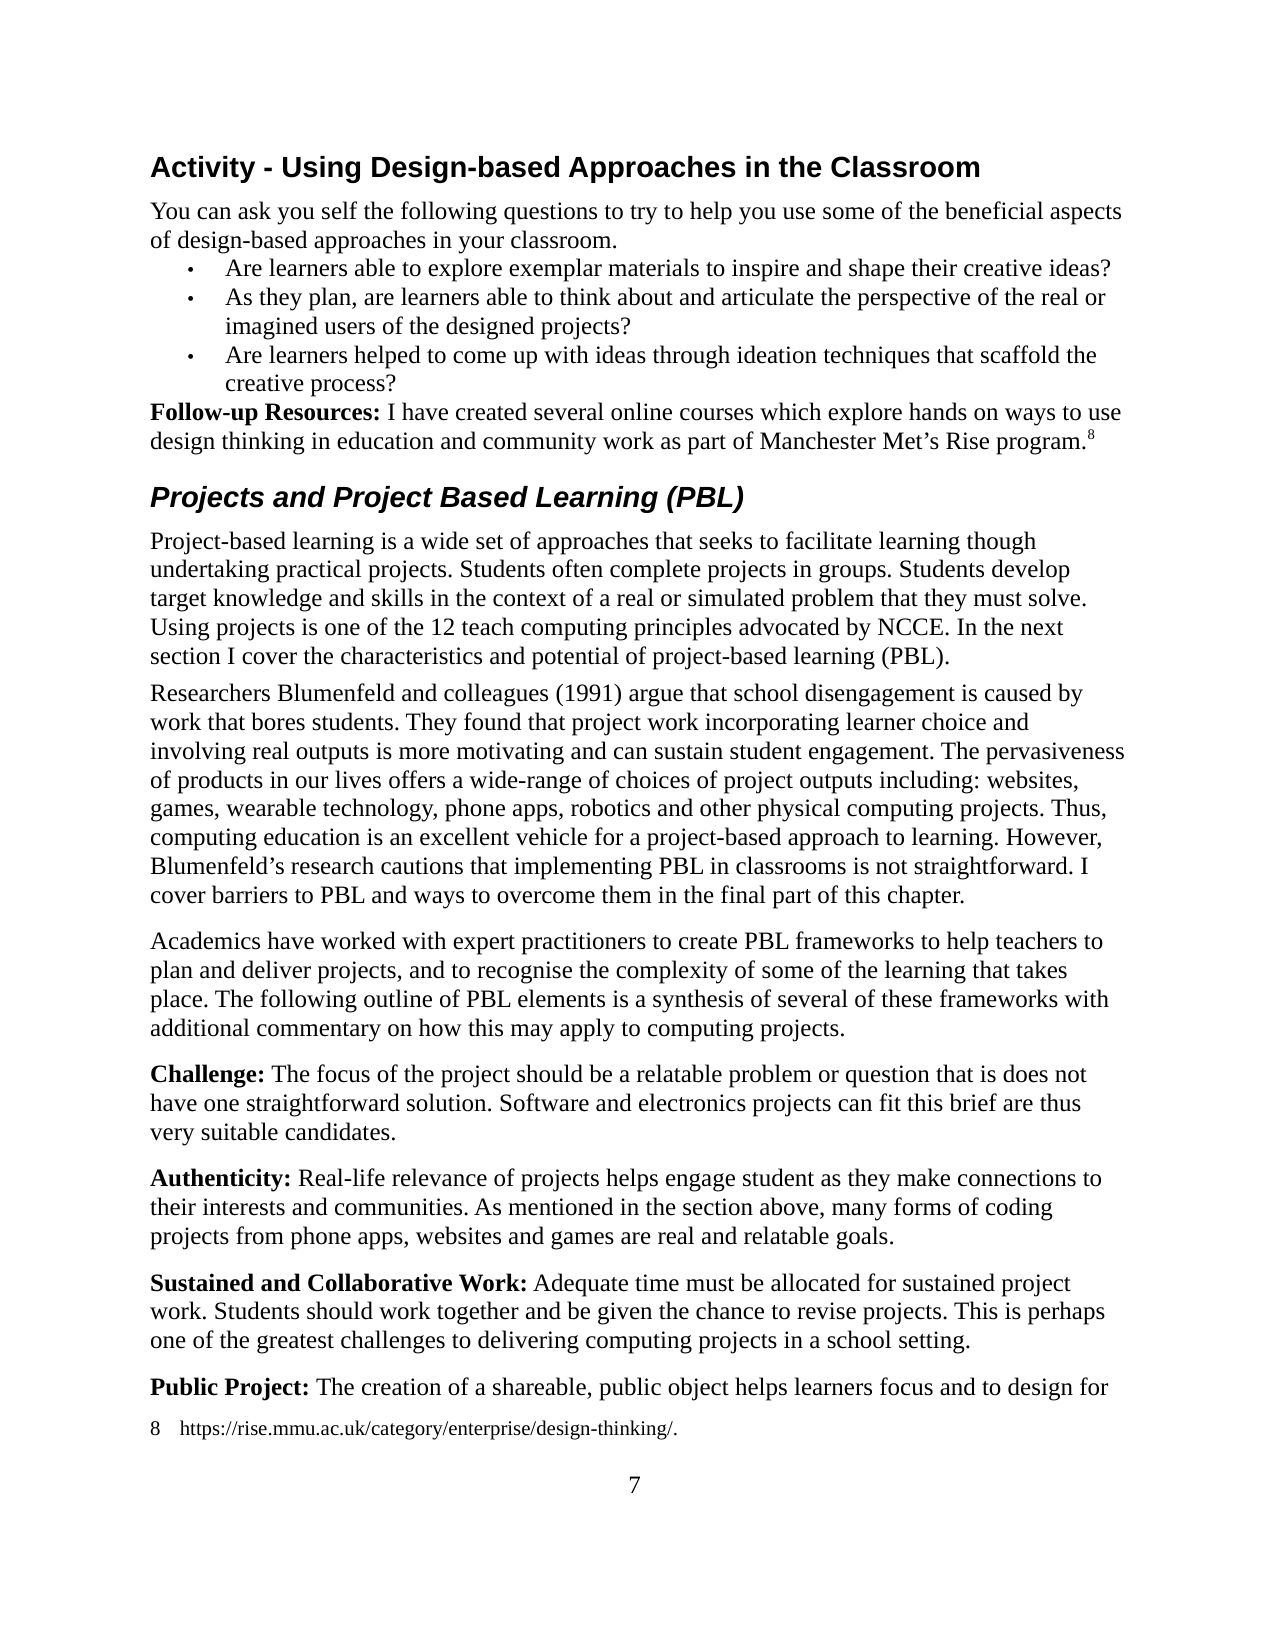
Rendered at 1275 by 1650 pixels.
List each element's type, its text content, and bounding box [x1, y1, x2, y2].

list As they plan, are learners able to think about and articulate the perspective of the real or imagined users of the designed projects? [187, 282, 1125, 340]
text You can ask you self the following questions to try to help you use some of the beneficial aspects of design-based approaches in your classroom. [150, 196, 1125, 253]
list Are learners able to explore exemplar materials to inspire and shape their creative ideas? [187, 253, 1125, 282]
text Challenge: The focus of the project should be a relatable problem or question that is does not have one straightforward solution. Software and electronics projects can fit this brief are thus very suitable candidates. [150, 1059, 1125, 1146]
text https://rise.mmu.ac.uk/category/enterprise/design-thinking/. [150, 1416, 1125, 1440]
list Are learners helped to come up with ideas through ideation techniques that scaffold the creative process? [187, 340, 1125, 397]
text Follow-up Resources: I have created several online courses which explore hands on ways to use design thinking in education and community work as part of Manchester Met’s Rise program. [150, 397, 1125, 455]
text Project-based learning is a wide set of approaches that seeks to facilitate learning though undertaking practical projects. Students often complete projects in groups. Students develop target knowledge and skills in the context of a real or simulated problem that they must solve. Using projects is one of the 12 teach computing principles advocated by NCCE. In the next section I cover the characteristics and potential of project-based learning (PBL). [150, 526, 1125, 669]
text Researchers Blumenfeld and colleagues (1991) argue that school disengagement is caused by work that bores students. They found that project work incorporating learner choice and involving real outputs is more motivating and can sustain student engagement. The pervasiveness of products in our lives offers a wide-range of choices of project outputs including: websites, games, wearable technology, phone apps, robotics and other physical computing projects. Thus, computing education is an excellent vehicle for a project-based approach to learning. However, Blumenfeld’s research cautions that implementing PBL in classrooms is not straightforward. I cover barriers to PBL and ways to overcome them in the final part of this chapter. [150, 678, 1125, 908]
text Academics have worked with expert practitioners to create PBL frameworks to help teachers to plan and deliver projects, and to recognise the complexity of some of the learning that takes place. The following outline of PBL elements is a synthesis of several of these frameworks with additional commentary on how this may apply to computing projects. [150, 926, 1125, 1041]
text Public Project: The creation of a shareable, public object helps learners focus and to design for [150, 1372, 1125, 1401]
subtitle Projects and Project Based Learning (PBL) [150, 480, 1125, 513]
text Sustained and Collaborative Work: Adequate time must be allocated for sustained project work. Students should work together and be given the chance to revise projects. This is perhaps one of the greatest challenges to delivering computing projects in a school setting. [150, 1268, 1125, 1354]
subtitle Activity - Using Design-based Approaches in the Classroom [150, 150, 1125, 183]
text Authenticity: Real-life relevance of projects helps engage student as they make connections to their interests and communities. As mentioned in the section above, many forms of coding projects from phone apps, websites and games are real and relatable goals. [150, 1163, 1125, 1250]
